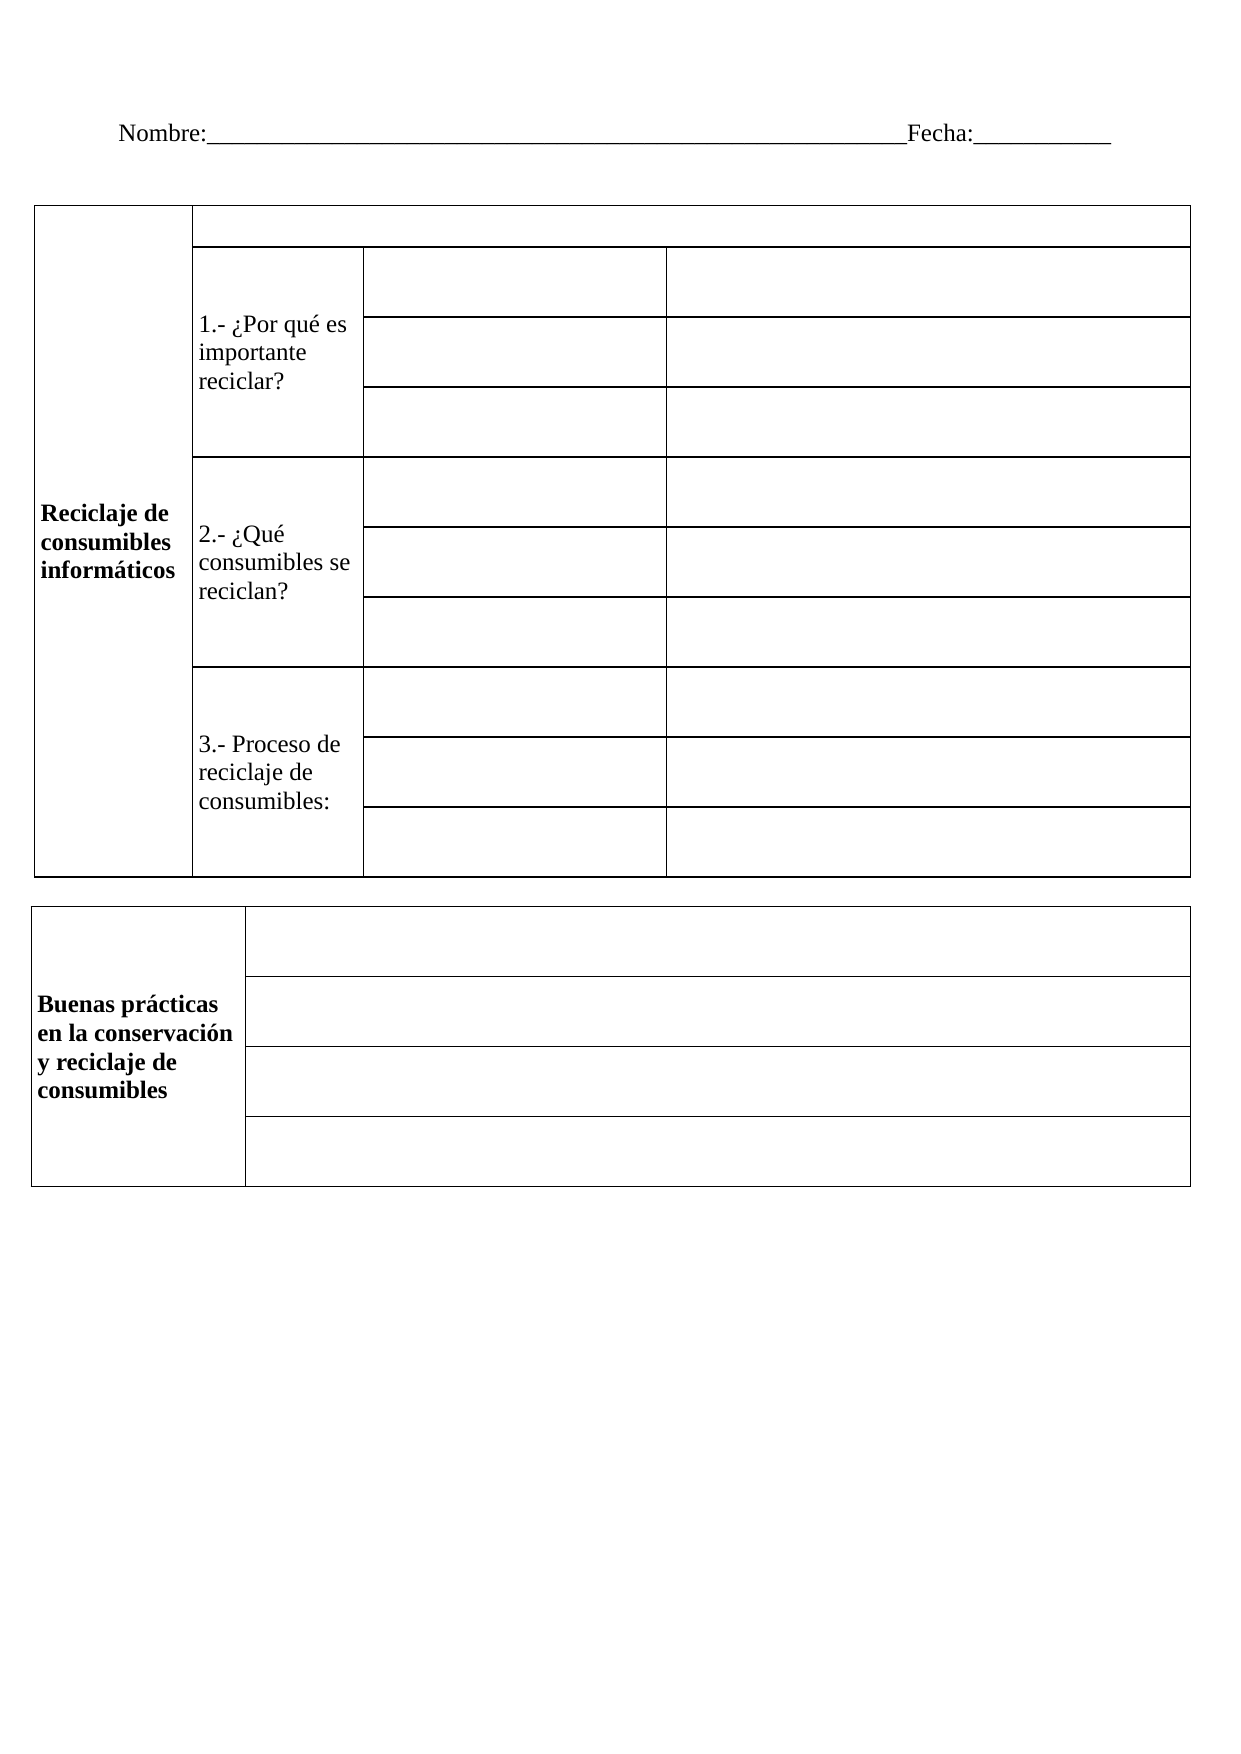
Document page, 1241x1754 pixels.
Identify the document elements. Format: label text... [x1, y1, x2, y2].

table_header Buenas prácticas en la conservación y reciclaje de consumibles [32, 907, 245, 1186]
table_cell [667, 248, 1190, 316]
table_cell [246, 1047, 1190, 1116]
table_cell [364, 458, 666, 526]
table_cell [364, 738, 666, 806]
table_cell 3.- Proceso de reciclaje de consumibles: [193, 668, 363, 876]
table_cell [364, 598, 666, 666]
table_cell 2.- ¿Qué consumibles se reciclan? [193, 458, 363, 666]
table_cell [364, 318, 666, 386]
table_cell [667, 528, 1190, 596]
table_cell [246, 977, 1190, 1046]
table_cell 1.- ¿Por qué es importante reciclar? [193, 248, 363, 456]
table_cell [246, 1117, 1190, 1186]
table_cell [667, 458, 1190, 526]
table_cell [667, 668, 1190, 736]
table_cell [667, 598, 1190, 666]
table_cell [667, 808, 1190, 876]
table_cell [364, 388, 666, 456]
table_cell [667, 388, 1190, 456]
table_cell [364, 528, 666, 596]
table_header Reciclaje de consumibles informáticos [35, 206, 192, 876]
table_cell [364, 668, 666, 736]
table_header [193, 206, 1190, 246]
table_cell [364, 248, 666, 316]
table_cell [364, 808, 666, 876]
table_cell [667, 738, 1190, 806]
table_cell [667, 318, 1190, 386]
table_header [246, 907, 1190, 976]
